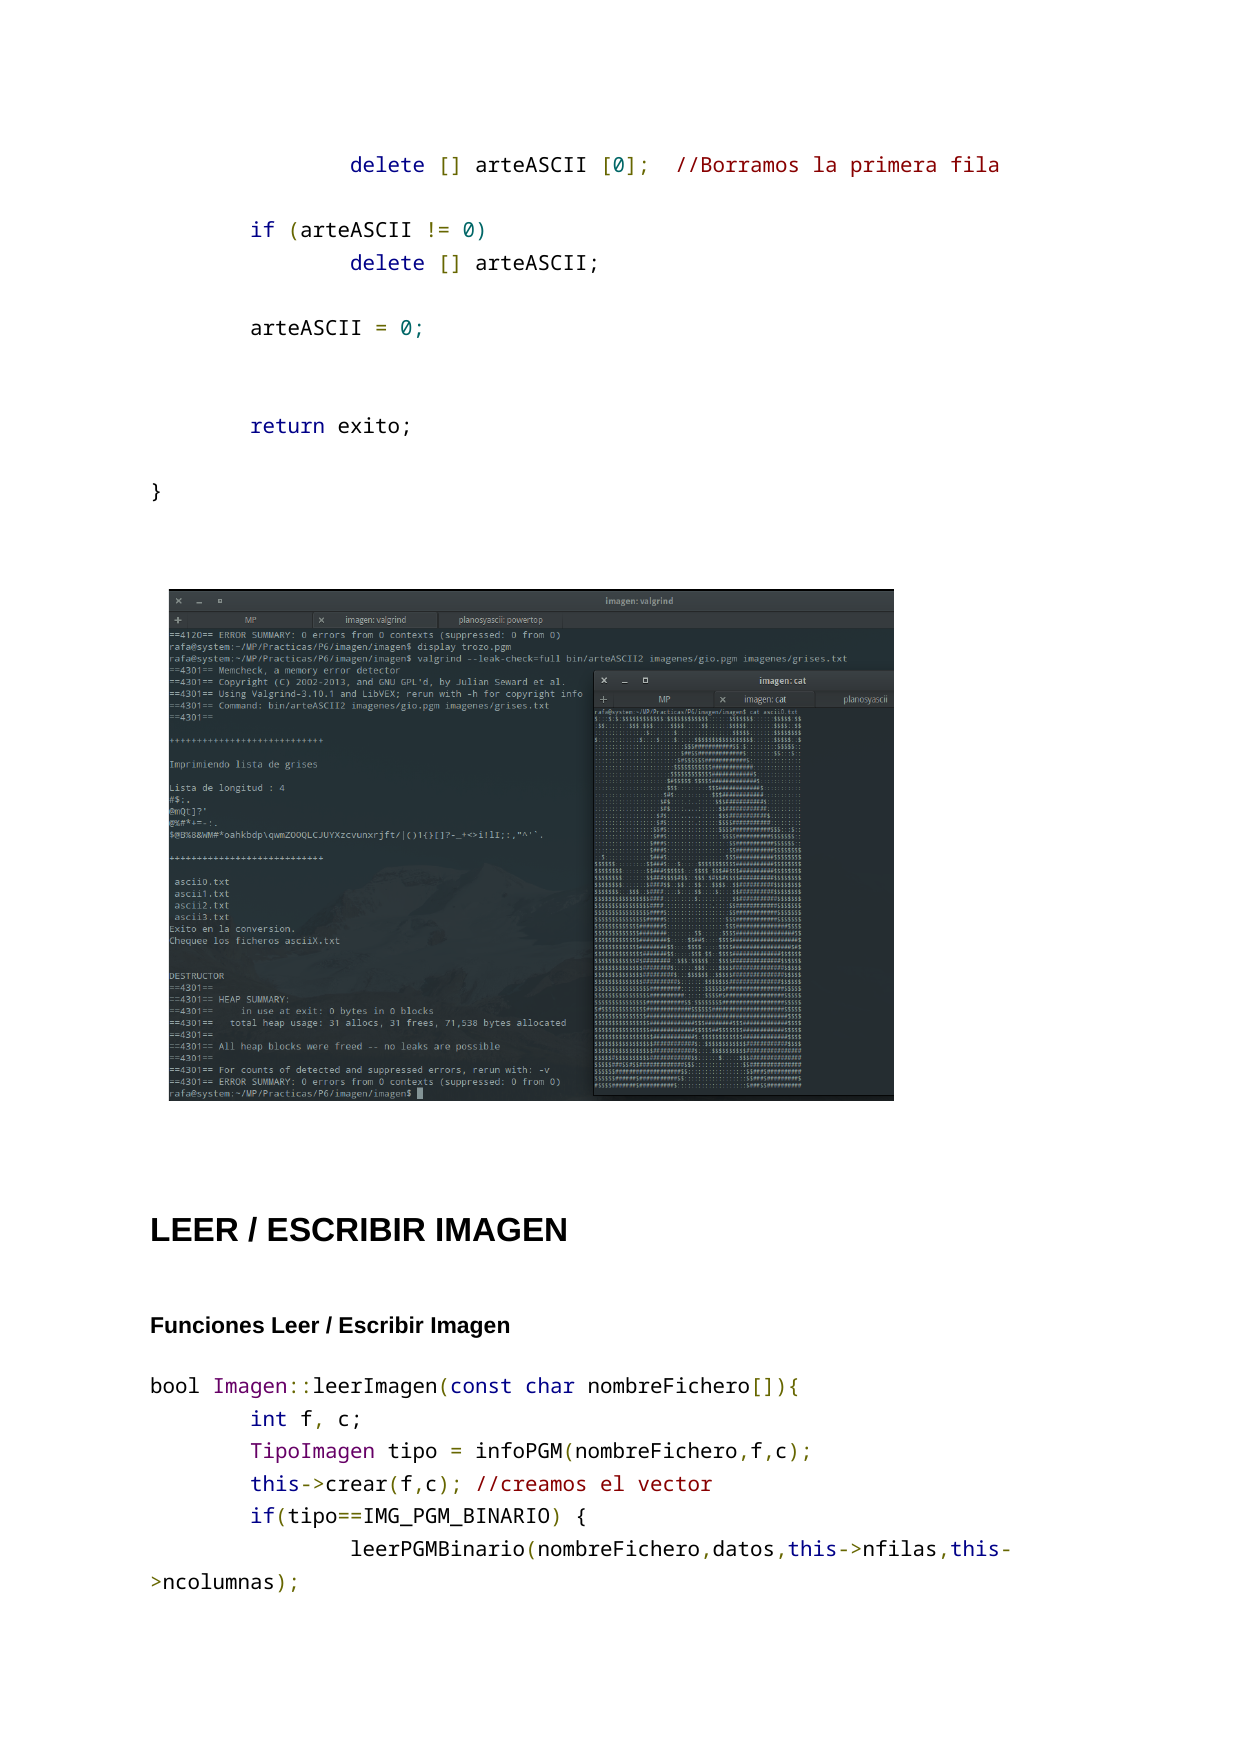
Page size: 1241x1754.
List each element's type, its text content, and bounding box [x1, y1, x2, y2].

text bool Imagen::leerImagen(const char nombreFichero[]){ [150, 1371, 1091, 1400]
text if(tipo==IMG_PGM_BINARIO) { [150, 1502, 1091, 1530]
text delete [] arteASCII [0]; //Borramos la primera fila [150, 150, 1091, 178]
text Funciones Leer / Escribir Imagen [150, 1312, 1091, 1338]
text arteASCII = 0; [150, 313, 1091, 341]
text } [150, 476, 1091, 504]
text if (arteASCII != 0) [150, 215, 1091, 244]
text delete [] arteASCII; [150, 248, 1091, 276]
text return exito; [150, 411, 1091, 439]
text int f, c; [150, 1404, 1091, 1432]
text this->crear(f,c); //creamos el vector [150, 1469, 1091, 1497]
text TipoImagen tipo = infoPGM(nombreFichero,f,c); [150, 1436, 1091, 1465]
picture [168, 589, 894, 1101]
subtitle LEER / ESCRIBIR IMAGEN [150, 1211, 1091, 1248]
text leerPGMBinario(nombreFichero,datos,this->nfilas,this->ncolumnas); [150, 1534, 1091, 1595]
